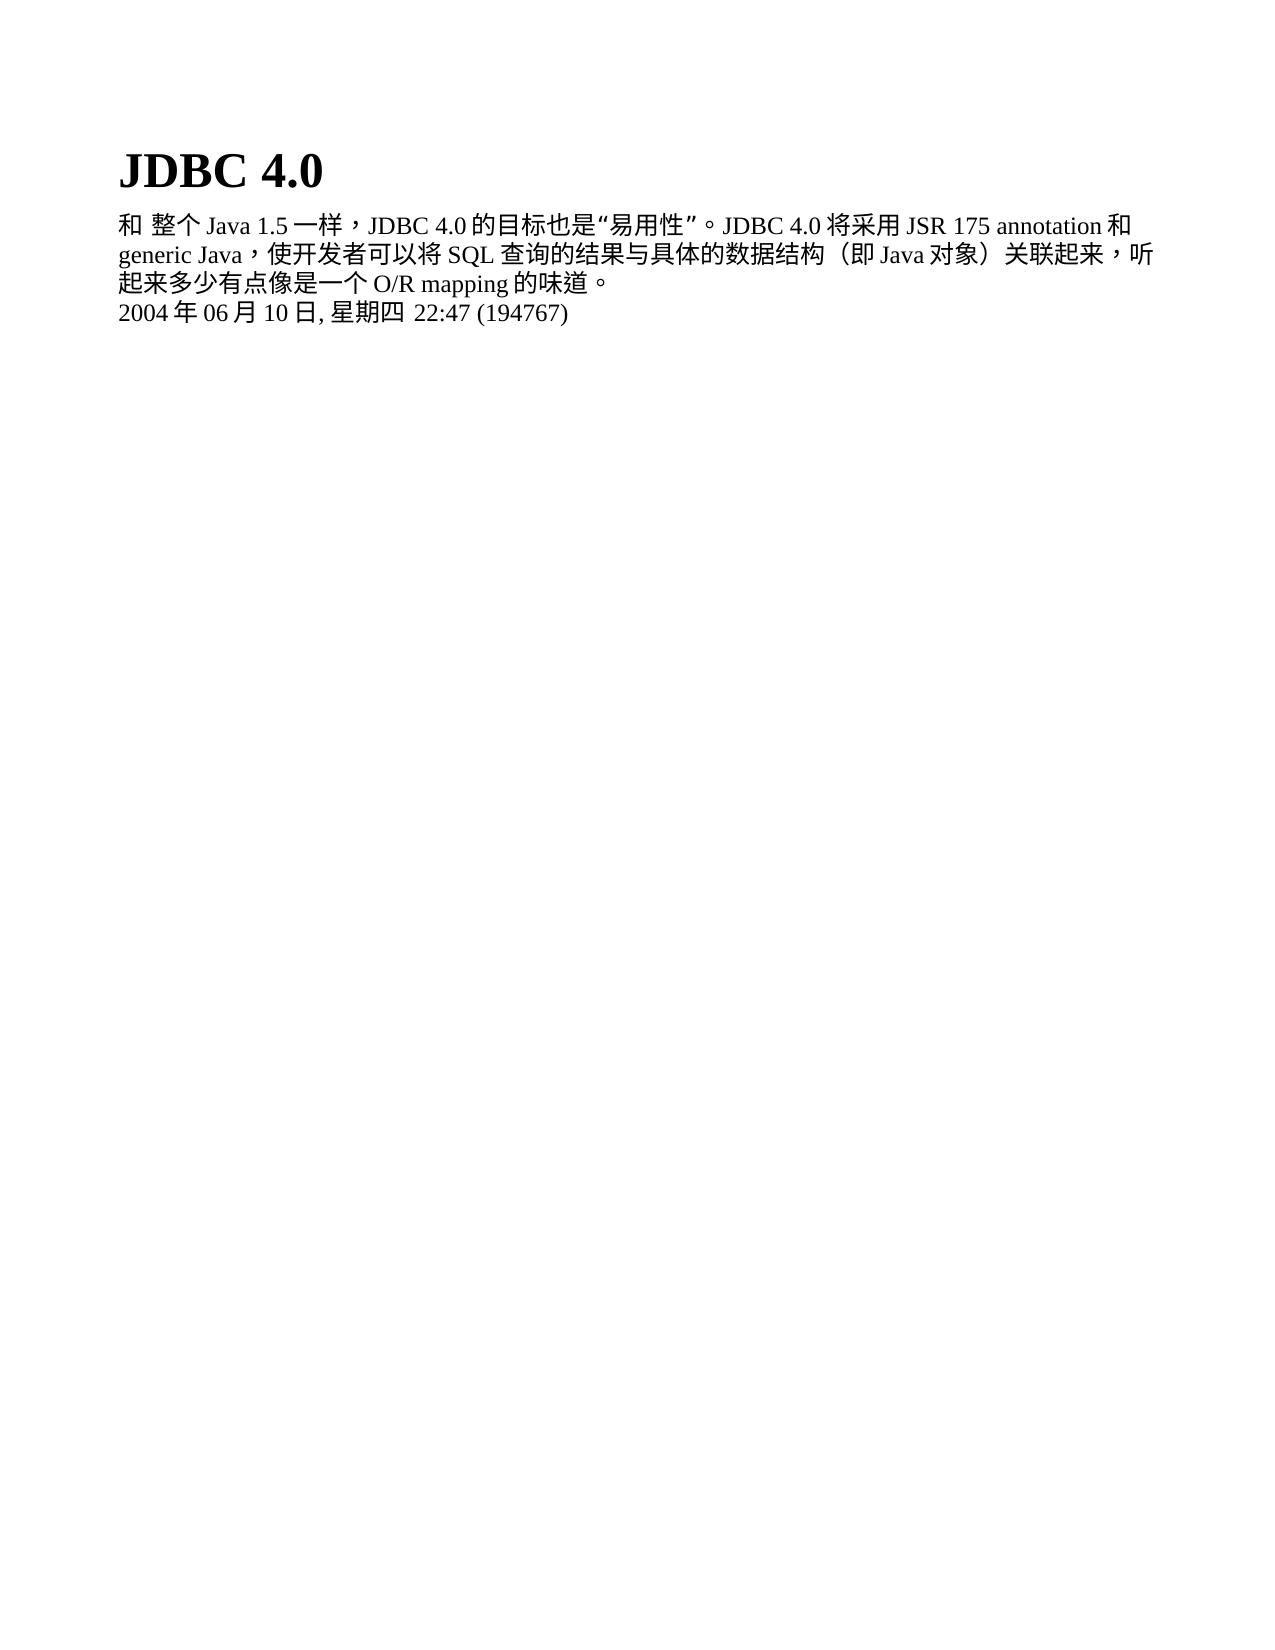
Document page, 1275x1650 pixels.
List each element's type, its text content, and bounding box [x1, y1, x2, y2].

subtitle JDBC 4.0 [118, 143, 1157, 198]
text 2004年06月10日, 星期四 22:47 (194767) [118, 298, 1157, 328]
text 和 整个Java 1.5一样，JDBC 4.0的目标也是“易用性”。JDBC 4.0将采用JSR 175 annotation和generic Java，使开发者可以将SQL查询的结果与具体的数据结构（即Java对象）关联起来，听起来多少有点像是一个O/R mapping的味道。 [118, 211, 1157, 298]
